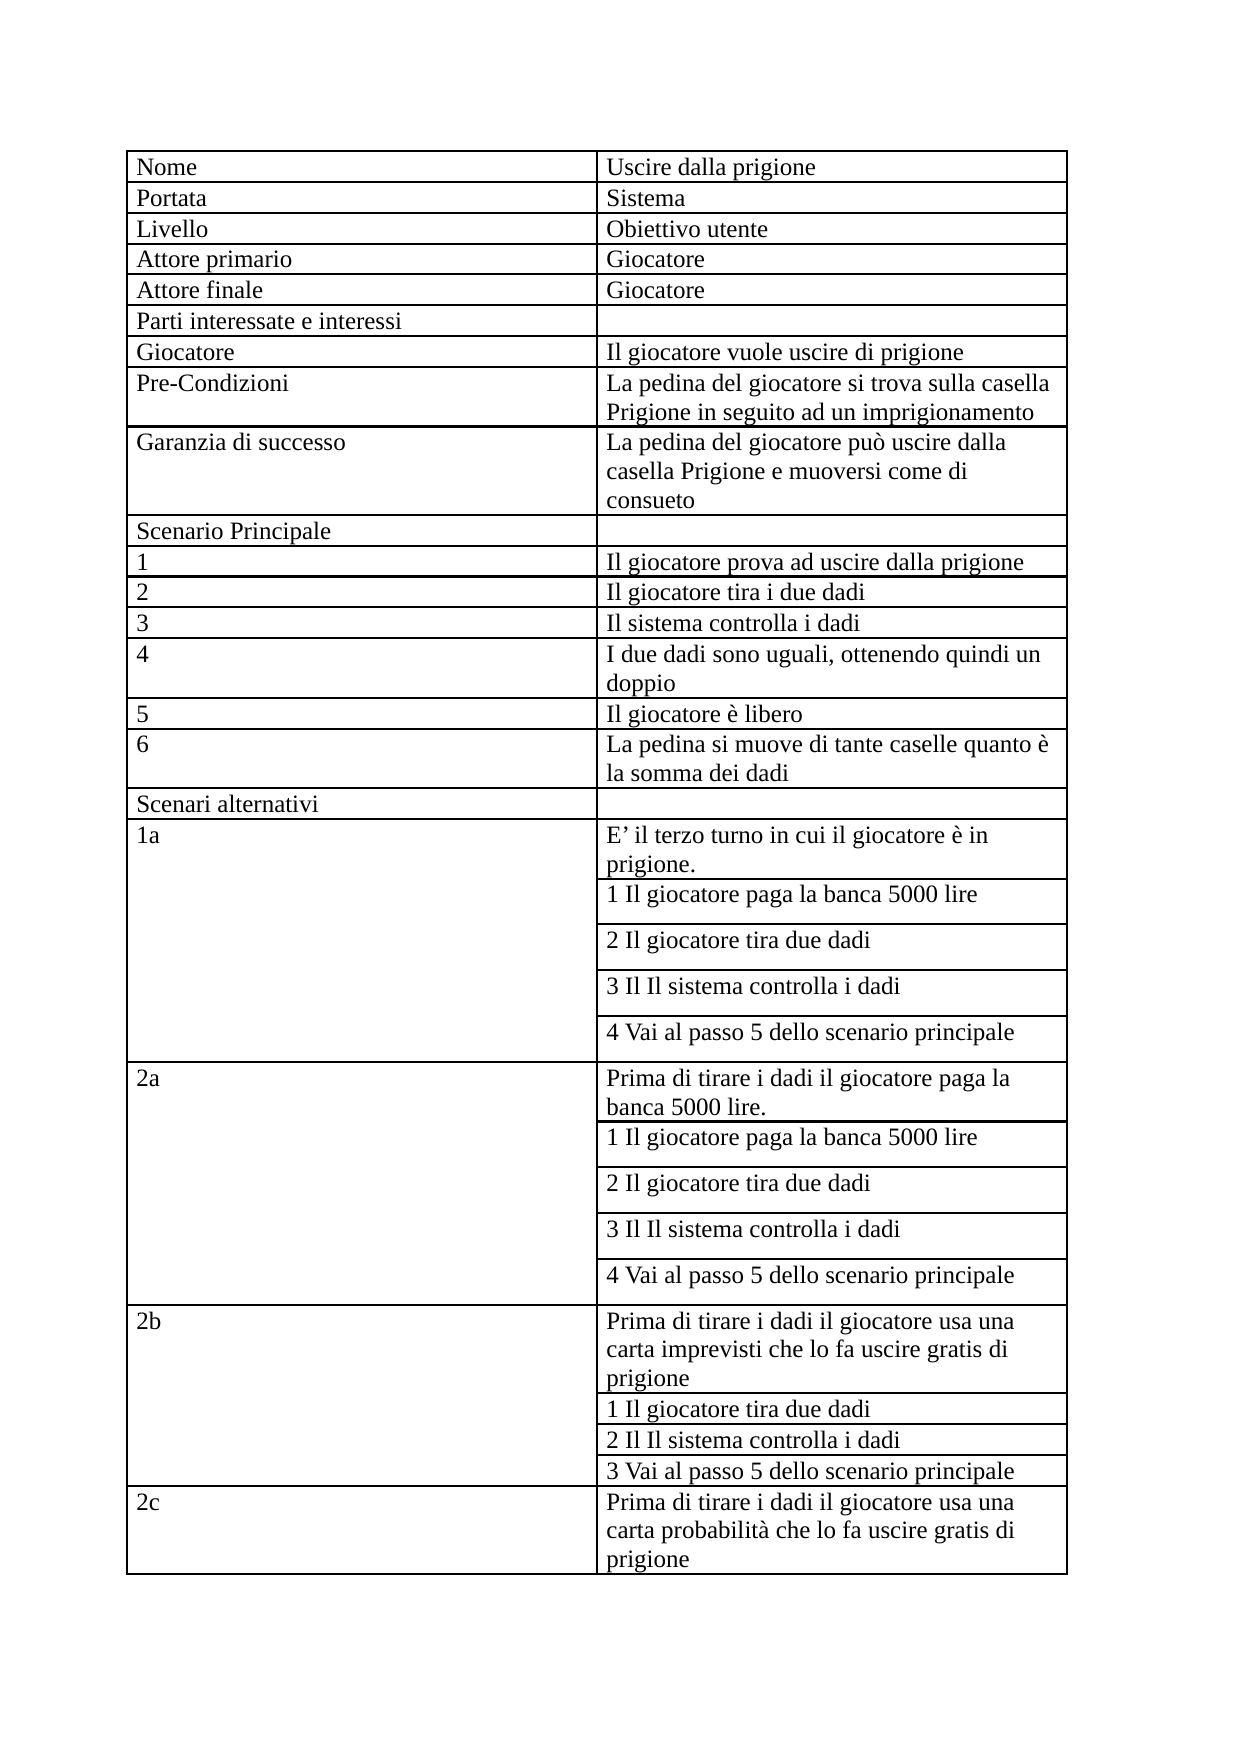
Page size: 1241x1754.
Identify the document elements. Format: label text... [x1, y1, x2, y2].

table_cell La pedina si muove di tante caselle quanto è la somma dei dadi [598, 730, 1066, 787]
table_cell 4 Vai al passo 5 dello scenario principale [598, 1017, 1066, 1061]
table_cell 2 Il giocatore tira due dadi [598, 925, 1066, 969]
table_cell 2a [128, 1063, 596, 1304]
table_cell Attore finale [128, 275, 596, 304]
table_cell Scenario Principale [128, 516, 596, 544]
table_header Nome [128, 152, 596, 181]
table_cell 1 Il giocatore paga la banca 5000 lire [598, 880, 1066, 923]
table_cell Scenari alternativi [128, 789, 596, 818]
table_cell Il sistema controlla i dadi [598, 608, 1066, 637]
table_cell Il giocatore prova ad uscire dalla prigione [598, 547, 1066, 575]
table_cell 4 [128, 639, 596, 697]
table_cell 2c [128, 1487, 596, 1573]
table_cell Portata [128, 183, 596, 212]
table_cell Giocatore [128, 337, 596, 366]
table_cell 3 Il Il sistema controlla i dadi [598, 971, 1066, 1015]
table_cell Il giocatore vuole uscire di prigione [598, 337, 1066, 366]
table_cell Attore primario [128, 245, 596, 273]
table_cell 2 [128, 578, 596, 606]
table_cell Prima di tirare i dadi il giocatore usa una carta imprevisti che lo fa uscire gratis di prigione [598, 1306, 1066, 1392]
table_cell Il giocatore tira i due dadi [598, 578, 1066, 606]
table_cell 1 Il giocatore tira due dadi [598, 1394, 1066, 1423]
table_header Uscire dalla prigione [598, 152, 1066, 181]
table_cell E’ il terzo turno in cui il giocatore è in prigione. [598, 820, 1066, 877]
table_cell Livello [128, 214, 596, 242]
table_cell La pedina del giocatore può uscire dalla casella Prigione e muoversi come di consueto [598, 428, 1066, 514]
table_cell Giocatore [598, 245, 1066, 273]
table_cell Prima di tirare i dadi il giocatore usa una carta probabilità che lo fa uscire gratis di prigione [598, 1487, 1066, 1573]
table_cell 2b [128, 1306, 596, 1484]
table_cell 3 Vai al passo 5 dello scenario principale [598, 1456, 1066, 1484]
table_cell Garanzia di successo [128, 428, 596, 514]
table_cell I due dadi sono uguali, ottenendo quindi un doppio [598, 639, 1066, 697]
table_cell [598, 789, 1066, 818]
table_cell 4 Vai al passo 5 dello scenario principale [598, 1260, 1066, 1304]
table_cell Prima di tirare i dadi il giocatore paga la banca 5000 lire. [598, 1063, 1066, 1120]
table_cell 2 Il Il sistema controlla i dadi [598, 1425, 1066, 1454]
table_cell 2 Il giocatore tira due dadi [598, 1168, 1066, 1212]
table_cell 6 [128, 730, 596, 787]
table_cell 1a [128, 820, 596, 1061]
table_cell Il giocatore è libero [598, 699, 1066, 727]
table_cell [598, 516, 1066, 544]
table_cell 1 [128, 547, 596, 575]
table_cell Pre-Condizioni [128, 368, 596, 425]
table_cell La pedina del giocatore si trova sulla casella Prigione in seguito ad un imprigionamento [598, 368, 1066, 425]
table_cell 1 Il giocatore paga la banca 5000 lire [598, 1123, 1066, 1166]
table_cell 3 Il Il sistema controlla i dadi [598, 1214, 1066, 1258]
table_cell Parti interessate e interessi [128, 306, 596, 335]
table_cell Sistema [598, 183, 1066, 212]
table_cell Obiettivo utente [598, 214, 1066, 242]
table_cell Giocatore [598, 275, 1066, 304]
table_cell [598, 306, 1066, 335]
table_cell 3 [128, 608, 596, 637]
table_cell 5 [128, 699, 596, 727]
